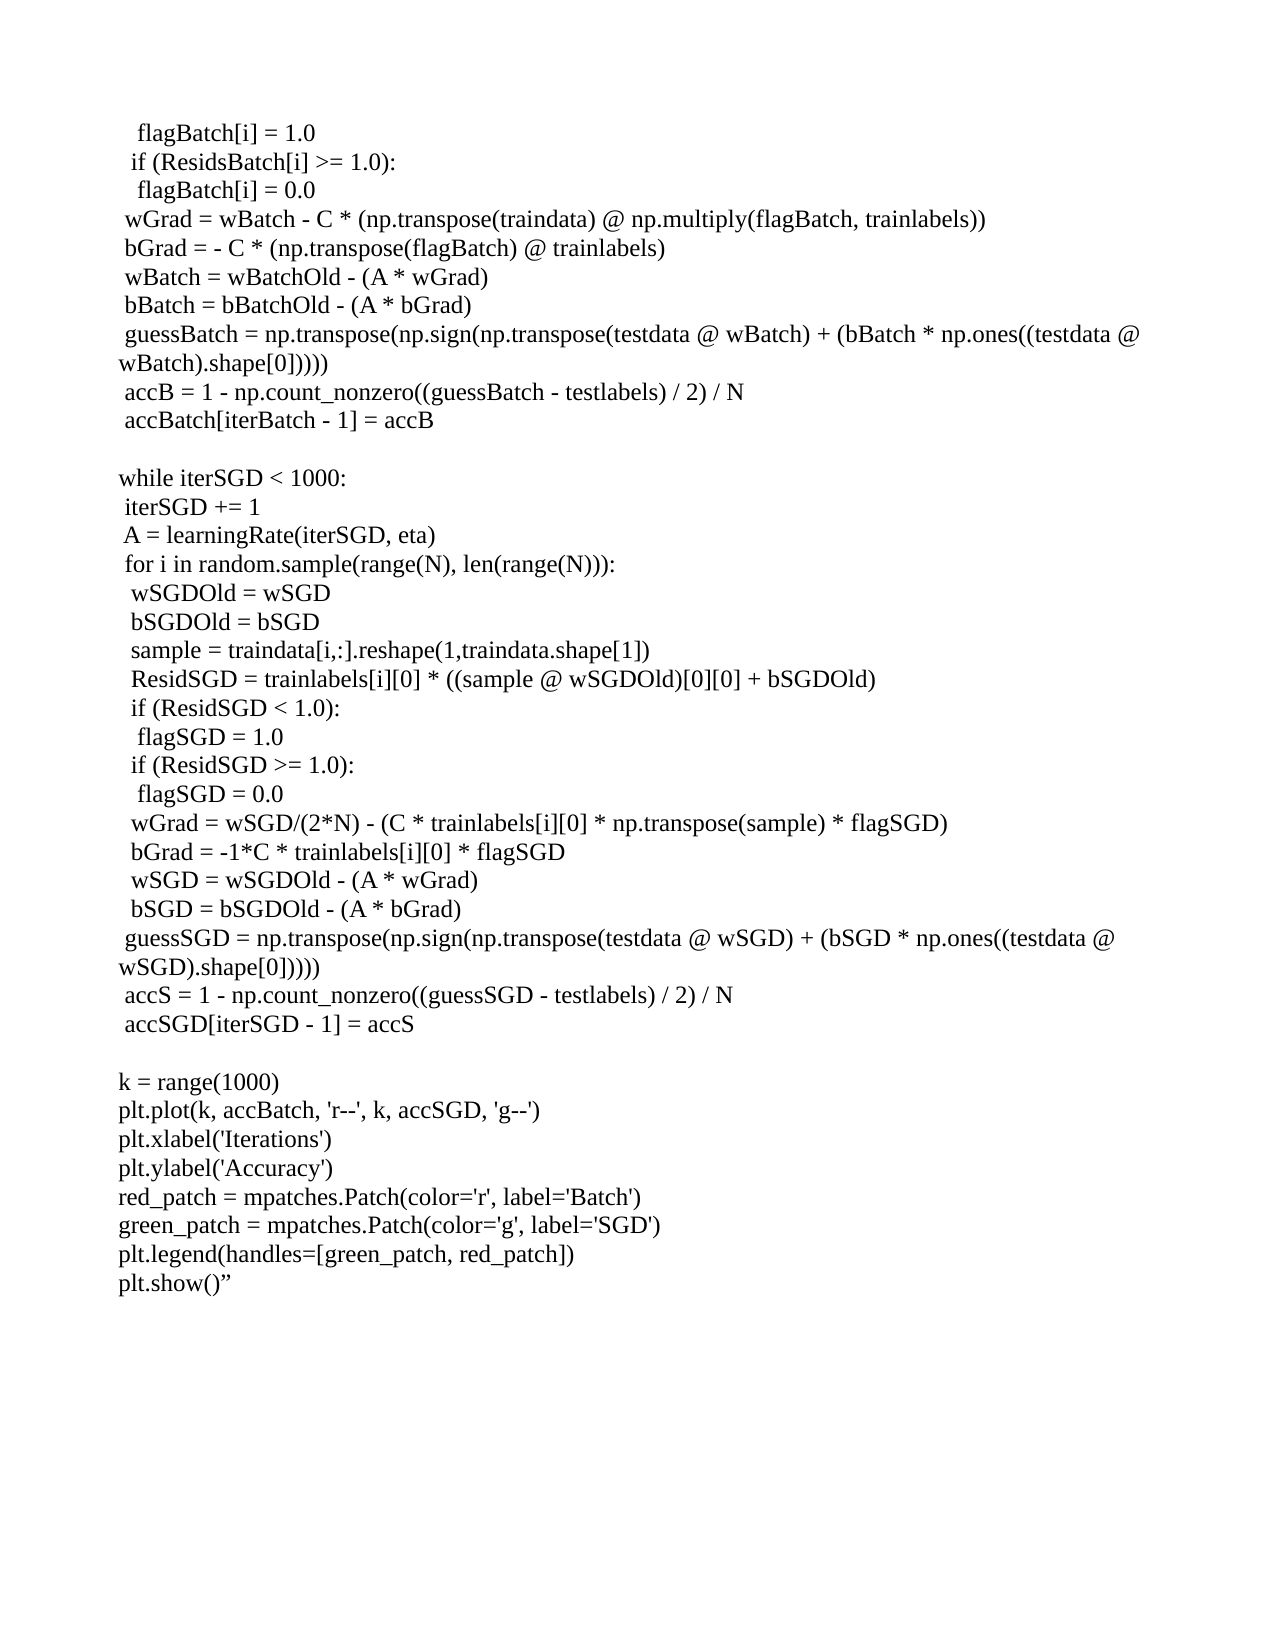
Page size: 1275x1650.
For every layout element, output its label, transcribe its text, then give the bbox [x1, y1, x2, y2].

text accB = 1 - np.count_nonzero((guessBatch - testlabels) / 2) / N [118, 377, 1157, 406]
text for i in random.sample(range(N), len(range(N))): [118, 549, 1157, 578]
text plt.legend(handles=[green_patch, red_patch]) [118, 1239, 1157, 1268]
text sample = traindata[i,:].reshape(1,traindata.shape[1]) [118, 636, 1157, 664]
text wGrad = wSGD/(2*N) - (C * trainlabels[i][0] * np.transpose(sample) * flagSGD) [118, 808, 1157, 837]
text plt.plot(k, accBatch, 'r--', k, accSGD, 'g--') [118, 1096, 1157, 1124]
text green_patch = mpatches.Patch(color='g', label='SGD') [118, 1211, 1157, 1239]
text guessBatch = np.transpose(np.sign(np.transpose(testdata @ wBatch) + (bBatch * np.ones((testdata @ wBatch).shape[0])))) [118, 319, 1157, 377]
text flagSGD = 0.0 [118, 779, 1157, 808]
text wSGD = wSGDOld - (A * wGrad) [118, 866, 1157, 894]
text bSGDOld = bSGD [118, 607, 1157, 636]
text plt.ylabel('Accuracy') [118, 1153, 1157, 1182]
text accSGD[iterSGD - 1] = accS [118, 1009, 1157, 1038]
text accBatch[iterBatch - 1] = accB [118, 406, 1157, 434]
text if (ResidSGD < 1.0): [118, 693, 1157, 722]
text A = learningRate(iterSGD, eta) [118, 521, 1157, 549]
text guessSGD = np.transpose(np.sign(np.transpose(testdata @ wSGD) + (bSGD * np.ones((testdata @ wSGD).shape[0])))) [118, 923, 1157, 981]
text plt.show()” [118, 1268, 1157, 1297]
text wBatch = wBatchOld - (A * wGrad) [118, 262, 1157, 291]
text if (ResidsBatch[i] >= 1.0): [118, 147, 1157, 176]
text flagSGD = 1.0 [118, 722, 1157, 751]
text bBatch = bBatchOld - (A * bGrad) [118, 291, 1157, 319]
text red_patch = mpatches.Patch(color='r', label='Batch') [118, 1182, 1157, 1211]
text bGrad = - C * (np.transpose(flagBatch) @ trainlabels) [118, 233, 1157, 262]
text while iterSGD < 1000: [118, 463, 1157, 492]
text flagBatch[i] = 0.0 [118, 176, 1157, 204]
text iterSGD += 1 [118, 492, 1157, 521]
text ResidSGD = trainlabels[i][0] * ((sample @ wSGDOld)[0][0] + bSGDOld) [118, 664, 1157, 693]
text k = range(1000) [118, 1067, 1157, 1096]
text flagBatch[i] = 1.0 [118, 118, 1157, 147]
text bGrad = -1*C * trainlabels[i][0] * flagSGD [118, 837, 1157, 866]
text plt.xlabel('Iterations') [118, 1124, 1157, 1153]
text accS = 1 - np.count_nonzero((guessSGD - testlabels) / 2) / N [118, 981, 1157, 1009]
text wSGDOld = wSGD [118, 578, 1157, 607]
text if (ResidSGD >= 1.0): [118, 751, 1157, 779]
text bSGD = bSGDOld - (A * bGrad) [118, 894, 1157, 923]
text wGrad = wBatch - C * (np.transpose(traindata) @ np.multiply(flagBatch, trainlabels)) [118, 204, 1157, 233]
